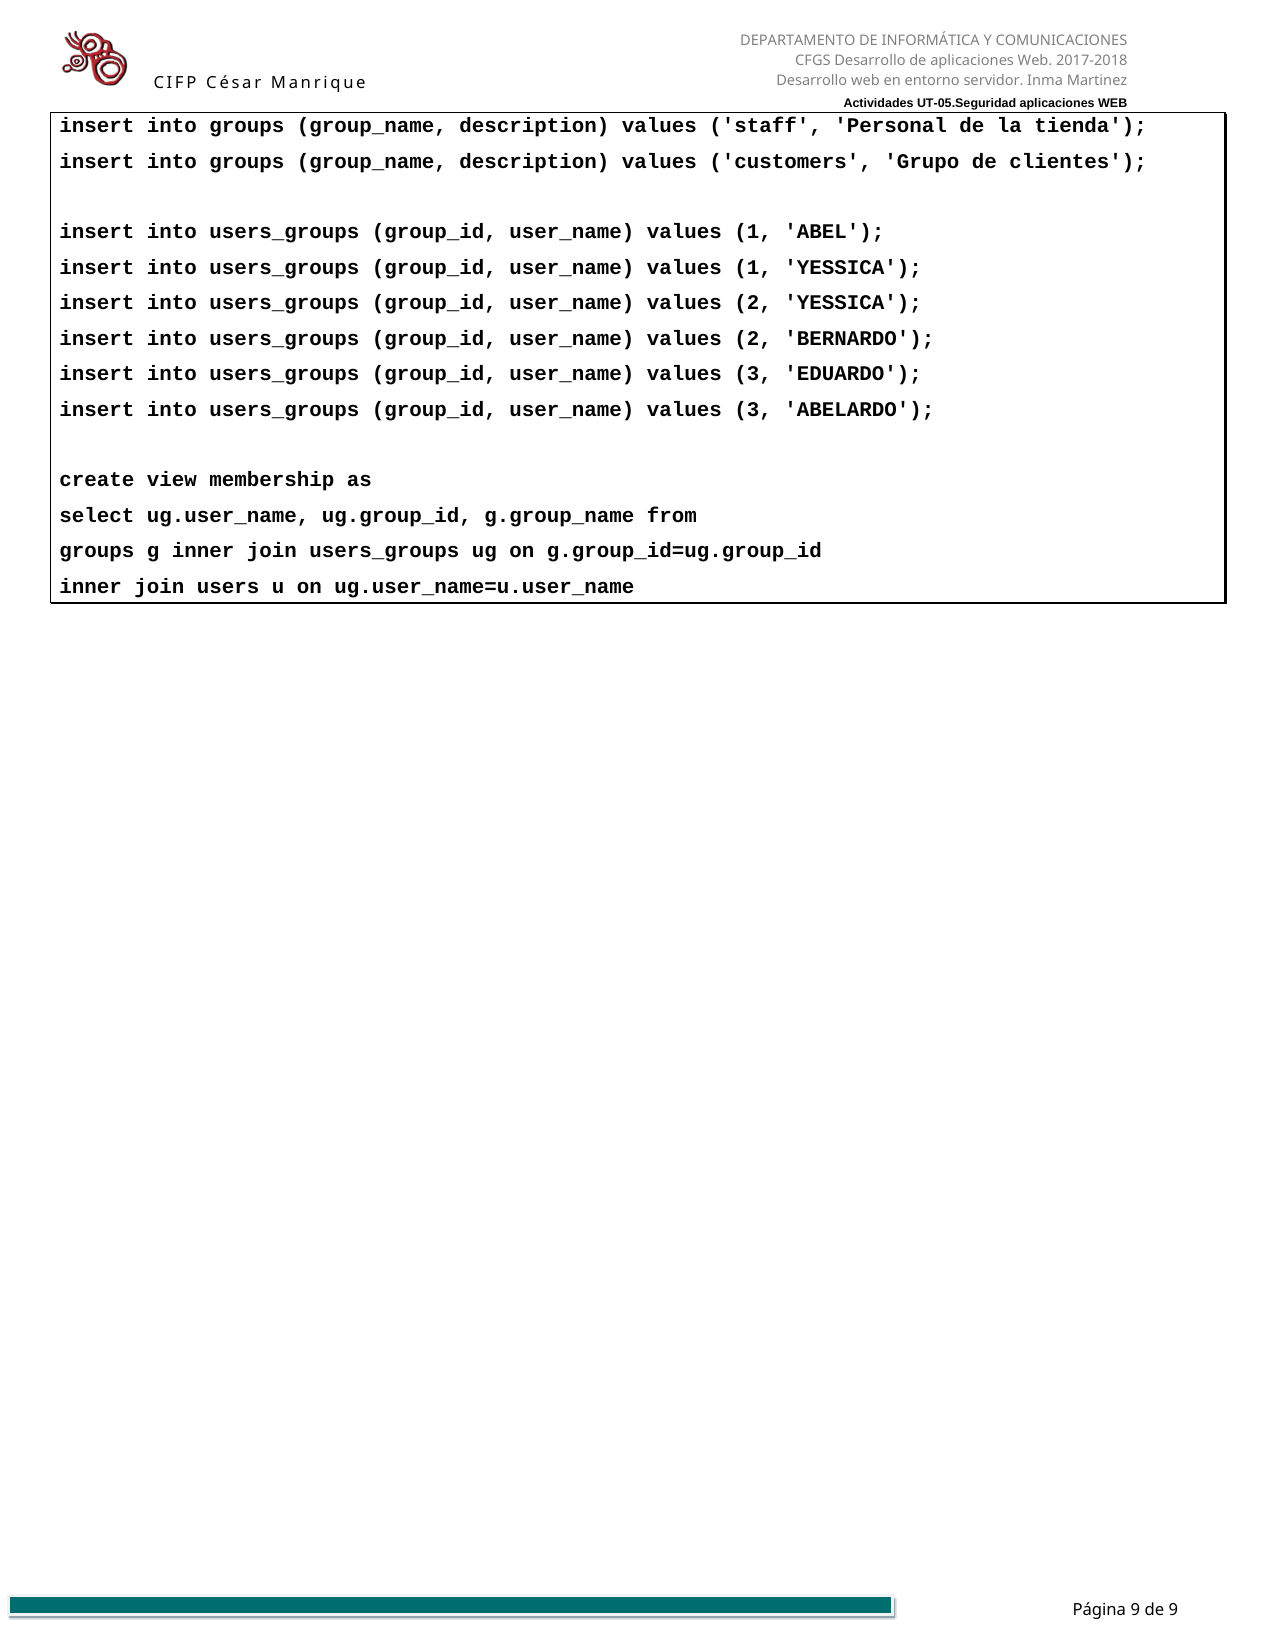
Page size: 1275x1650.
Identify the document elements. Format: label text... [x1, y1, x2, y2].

text insert into users_groups (group_id, user_name) values (1, 'YESSICA'); [51, 254, 1224, 281]
text insert into groups (group_name, description) values ('staff', 'Personal de la tienda'); [51, 113, 1224, 139]
text insert into users_groups (group_id, user_name) values (2, 'YESSICA'); [51, 289, 1224, 316]
text select ug.user_name, ug.group_id, g.group_name from [51, 502, 1224, 528]
text insert into users_groups (group_id, user_name) values (2, 'BERNARDO'); [51, 325, 1224, 351]
text groups g inner join users_groups ug on g.group_id=ug.group_id [51, 537, 1224, 564]
picture [59, 29, 131, 86]
text insert into groups (group_name, description) values ('customers', 'Grupo de clientes'); [51, 148, 1224, 174]
text insert into users_groups (group_id, user_name) values (1, 'ABEL'); [51, 218, 1224, 245]
text inner join users u on ug.user_name=u.user_name [51, 573, 1224, 602]
text create view membership as [51, 466, 1224, 493]
text insert into users_groups (group_id, user_name) values (3, 'EDUARDO'); [51, 360, 1224, 387]
text insert into users_groups (group_id, user_name) values (3, 'ABELARDO'); [51, 396, 1224, 422]
